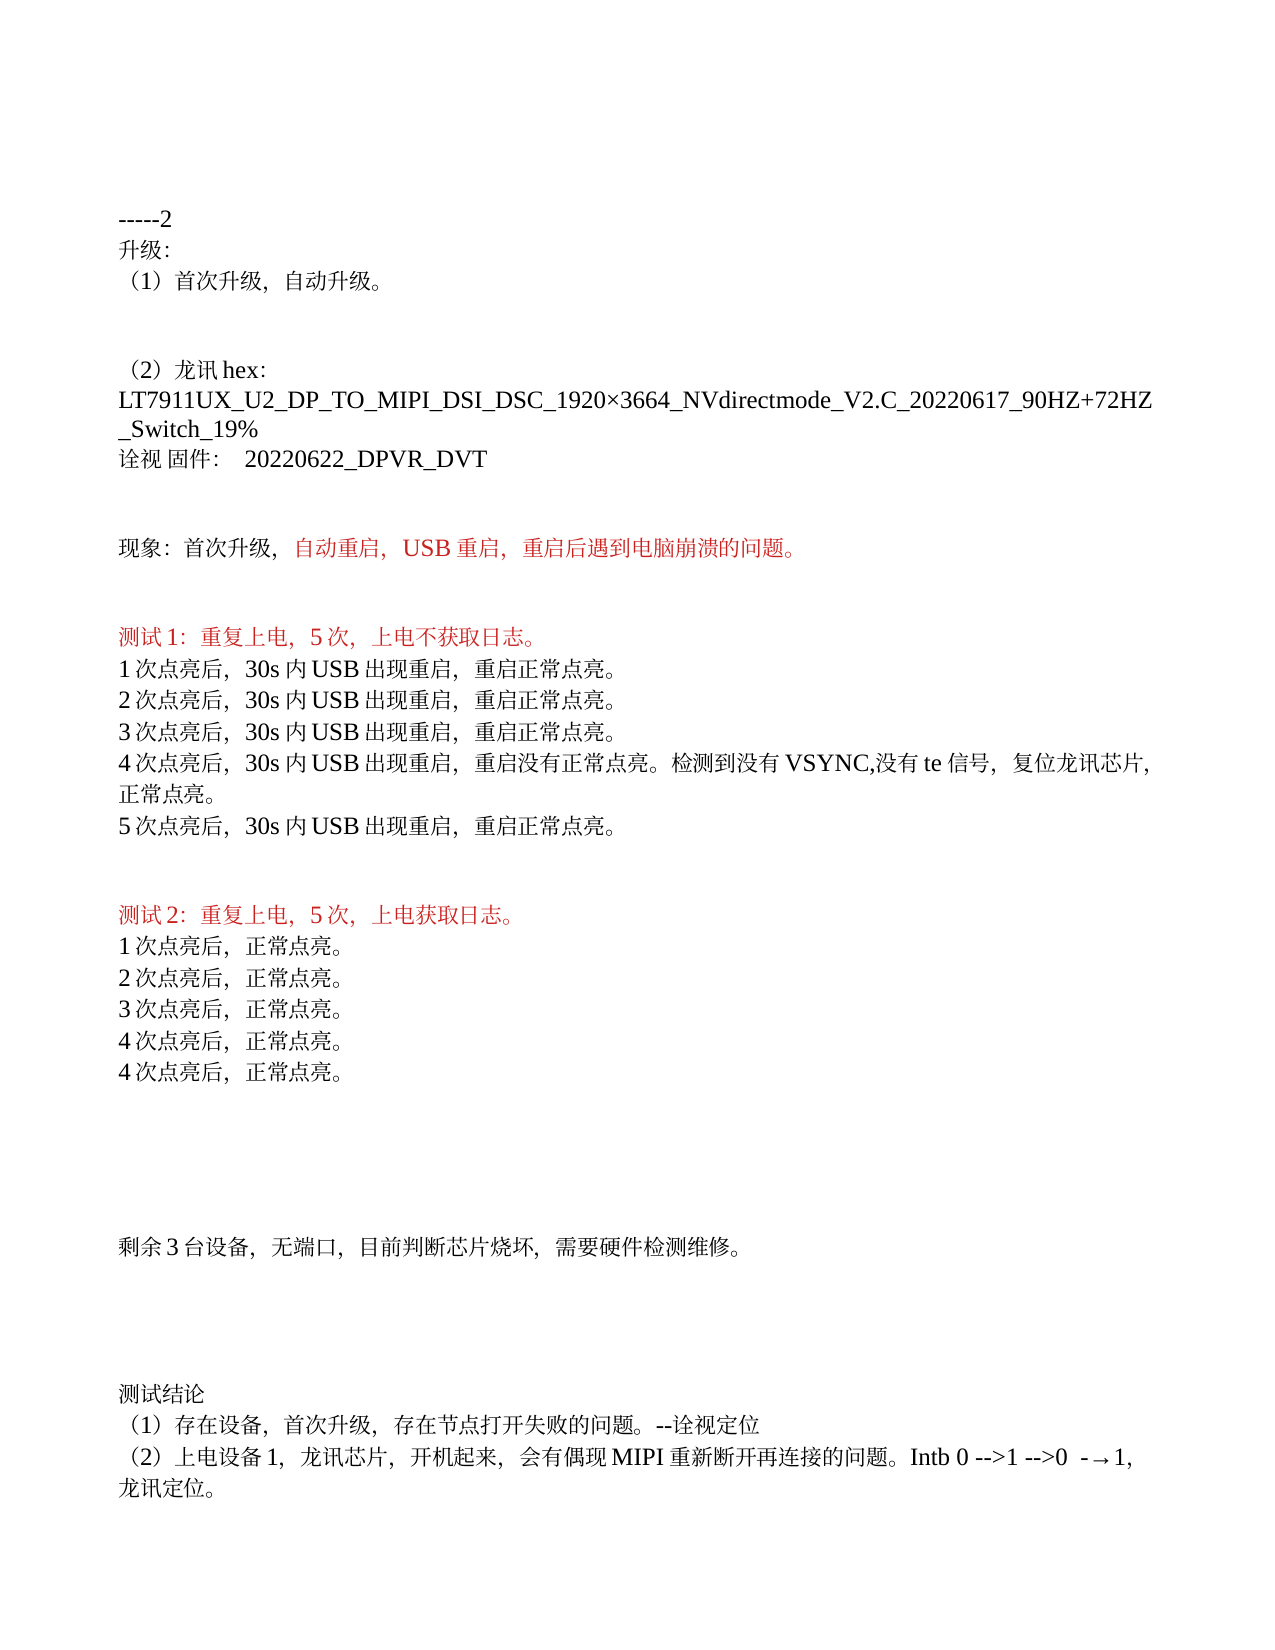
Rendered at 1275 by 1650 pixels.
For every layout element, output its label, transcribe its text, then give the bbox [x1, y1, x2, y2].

text 4次点亮后，30s内USB出现重启，重启没有正常点亮。检测到没有VSYNC,没有te信号，复位龙讯芯片，正常点亮。 [118, 746, 1157, 809]
text 5次点亮后，30s内USB出现重启，重启正常点亮。 [118, 809, 1157, 841]
text 2次点亮后，正常点亮。 [118, 961, 1157, 992]
text （1）首次升级，自动升级。 [118, 264, 1157, 296]
text （2）上电设备1，龙讯芯片，开机起来，会有偶现MIPI重新断开再连接的问题。Intb 0 -->1 -->0 -→1，龙讯定位。 [118, 1440, 1157, 1503]
text 3次点亮后，正常点亮。 [118, 992, 1157, 1024]
text 测试2：重复上电，5次，上电获取日志。 [118, 898, 1157, 929]
text 4次点亮后，正常点亮。 [118, 1024, 1157, 1055]
text 测试1：重复上电，5次，上电不获取日志。 [118, 620, 1157, 652]
text -----2 [118, 204, 1157, 233]
text 测试结论 [118, 1377, 1157, 1408]
text 4次点亮后，正常点亮。 [118, 1055, 1157, 1087]
text 现象：首次升级，自动重启，USB重启，重启后遇到电脑崩溃的问题。 [118, 531, 1157, 563]
text 诠视 固件： 20220622_DPVR_DVT [118, 442, 1157, 474]
text 1次点亮后，正常点亮。 [118, 929, 1157, 961]
text （1）存在设备，首次升级，存在节点打开失败的问题。--诠视定位 [118, 1408, 1157, 1440]
text 3次点亮后，30s内USB出现重启，重启正常点亮。 [118, 715, 1157, 746]
text 升级： [118, 233, 1157, 264]
text 1次点亮后，30s内USB出现重启，重启正常点亮。 [118, 652, 1157, 683]
text 剩余3台设备，无端口，目前判断芯片烧坏，需要硬件检测维修。 [118, 1231, 1157, 1262]
text 2次点亮后，30s内USB出现重启，重启正常点亮。 [118, 683, 1157, 715]
text （2）龙讯hex：LT7911UX_U2_DP_TO_MIPI_DSI_DSC_1920×3664_NVdirectmode_V2.C_20220617_90HZ+72HZ_Switch_19% [118, 353, 1157, 442]
